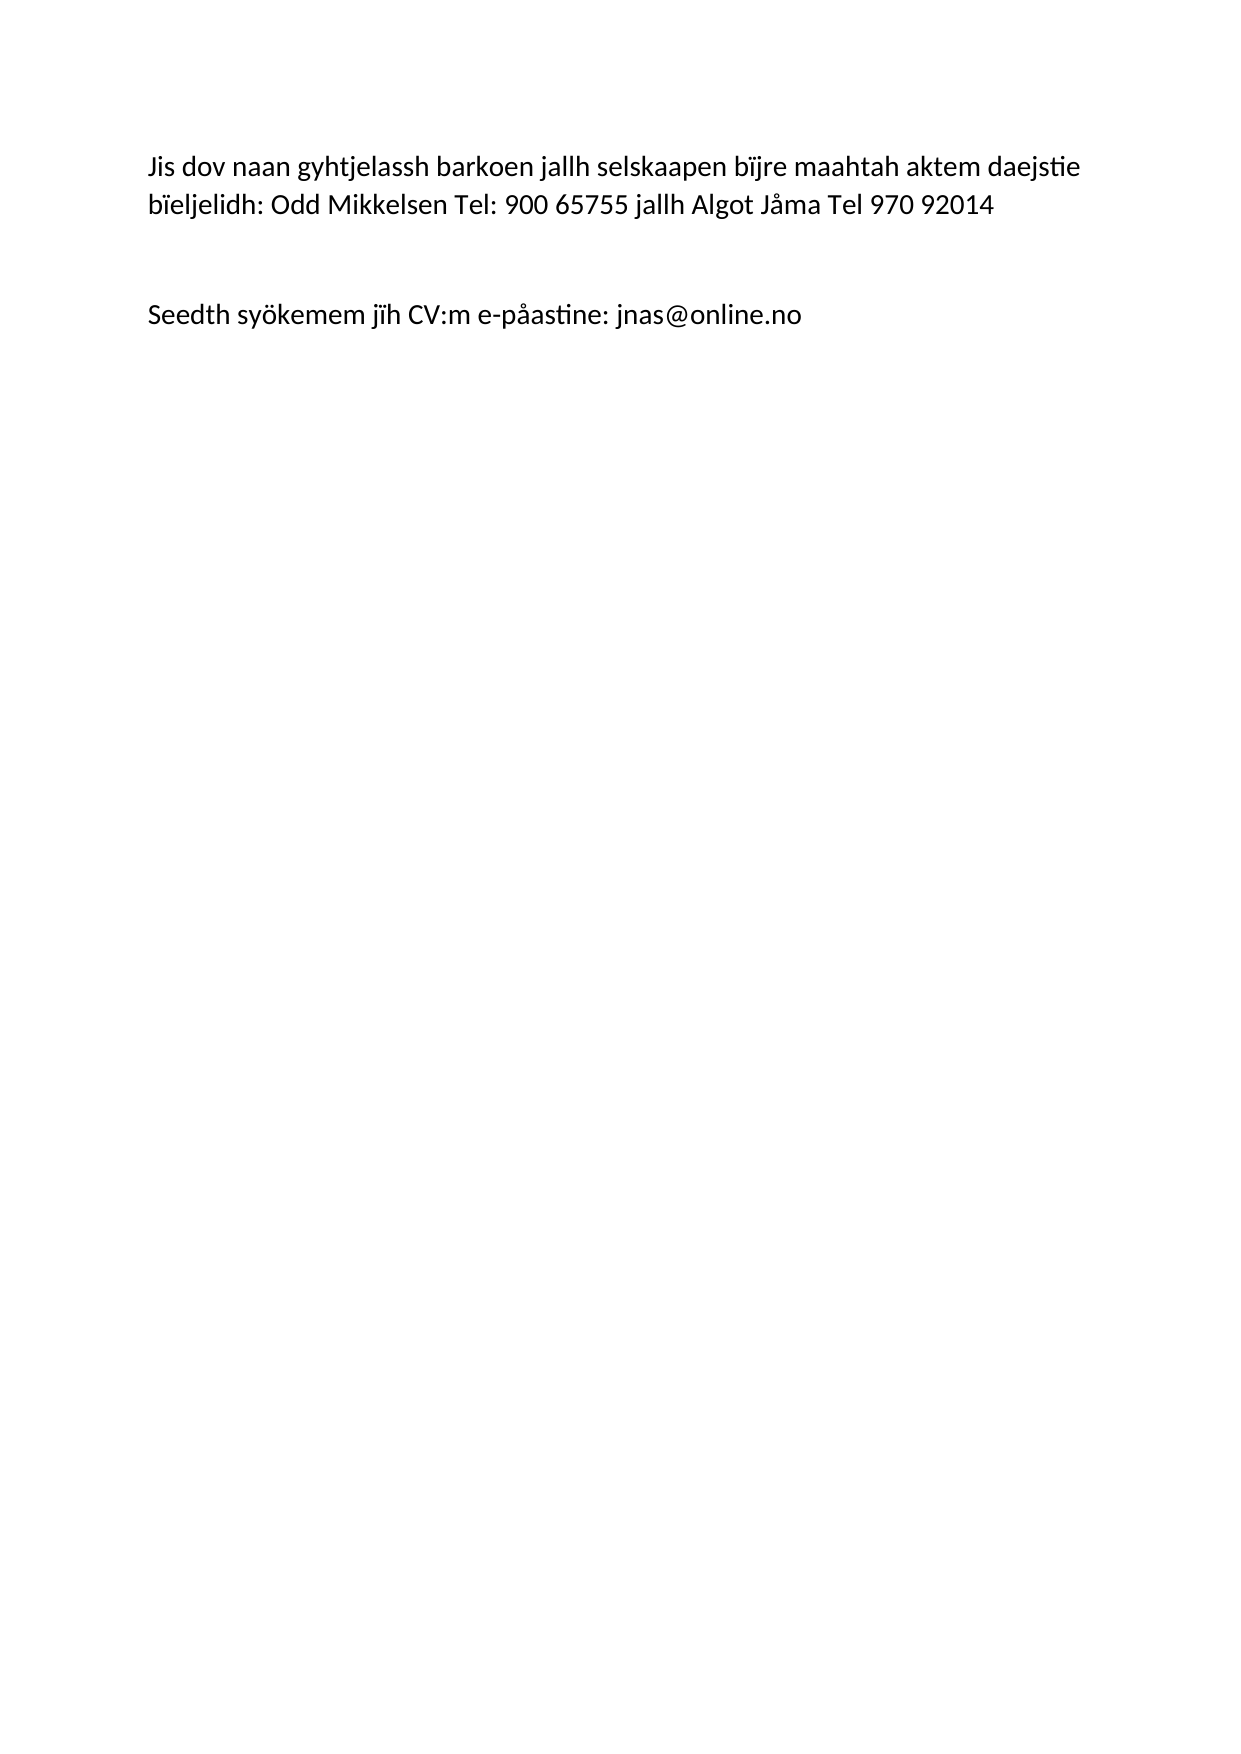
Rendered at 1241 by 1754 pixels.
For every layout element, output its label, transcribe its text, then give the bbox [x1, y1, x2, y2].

text Jis dov naan gyhtjelassh barkoen jallh selskaapen bïjre maahtah aktem daejstie bïeljelidh: Odd Mikkelsen Tel: 900 65755 jallh Algot Jåma Tel 970 92014 [148, 148, 1093, 222]
text Seedth syökemem jïh CV:m e-påastine: jnas@online.no [148, 296, 1093, 332]
